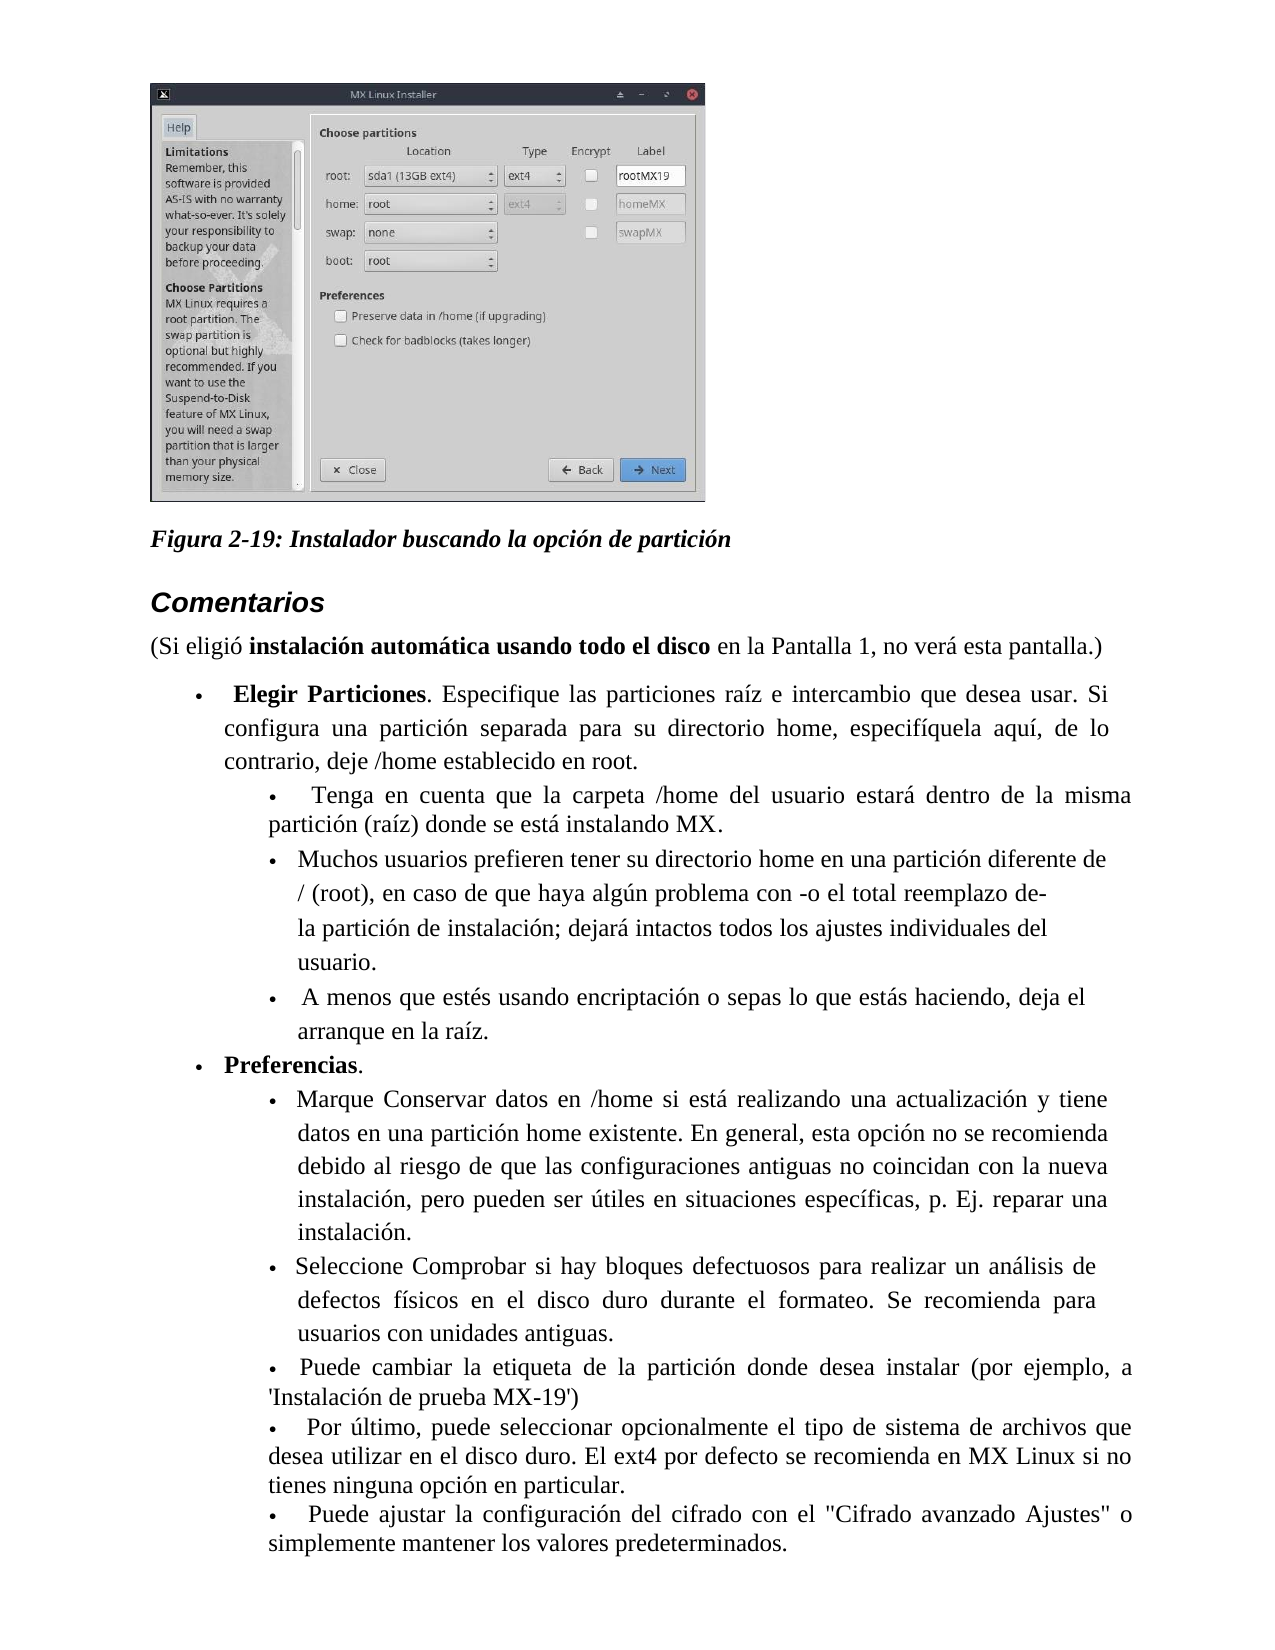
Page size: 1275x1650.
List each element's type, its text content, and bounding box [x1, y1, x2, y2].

text • Preferencias. [194, 1050, 1133, 1079]
text • A menos que estés usando encriptación o sepas lo que estás haciendo, deja el arranque en la raíz. [268, 982, 1087, 1044]
text / (root), en caso de que haya algún problema con -o el total reemplazo de- la partición de instalación; dejará intactos todos los ajustes individuales del usuario. [297, 878, 1048, 976]
text Figura 2-19: Instalador buscando la opción de partición [150, 524, 1133, 553]
text • Puede cambiar la etiqueta de la partición donde desea instalar (por ejemplo, a 'Instalación de prueba MX-19') [268, 1352, 1133, 1410]
text (Si eligió instalación automática usando todo el disco en la Pantalla 1, no verá esta pantalla.) [150, 631, 1133, 660]
text • Elegir Particiones. Especifique las particiones raíz e intercambio que desea usar. Si configura una partición separada para su directorio home, especifíquela aquí, de lo contrario, deje /home establecido en root. [194, 679, 1110, 775]
text • Por último, puede seleccionar opcionalmente el tipo de sistema de archivos que desea utilizar en el disco duro. El ext4 por defecto se recomienda en MX Linux si no tienes ninguna opción en particular. [268, 1412, 1133, 1498]
text • Marque Conservar datos en /home si está realizando una actualización y tiene datos en una partición home existente. En general, esta opción no se recomienda debido al riesgo de que las configuraciones antiguas no coincidan con la nueva instalación, pero pueden ser útiles en situaciones específicas, p. Ej. reparar una instalación. [268, 1084, 1109, 1246]
text Comentarios [150, 586, 1133, 619]
text • Tenga en cuenta que la carpeta /home del usuario estará dentro de la misma partición (raíz) donde se está instalando MX. [268, 780, 1133, 838]
text • Muchos usuarios prefieren tener su directorio home en una partición diferente de [268, 844, 1133, 873]
text • Puede ajustar la configuración del cifrado con el "Cifrado avanzado Ajustes" o simplemente mantener los valores predeterminados. [268, 1499, 1133, 1557]
text • Seleccione Comprobar si hay bloques defectuosos para realizar un análisis de defectos físicos en el disco duro durante el formateo. Se recomienda para usuarios con unidades antiguas. [268, 1251, 1097, 1347]
